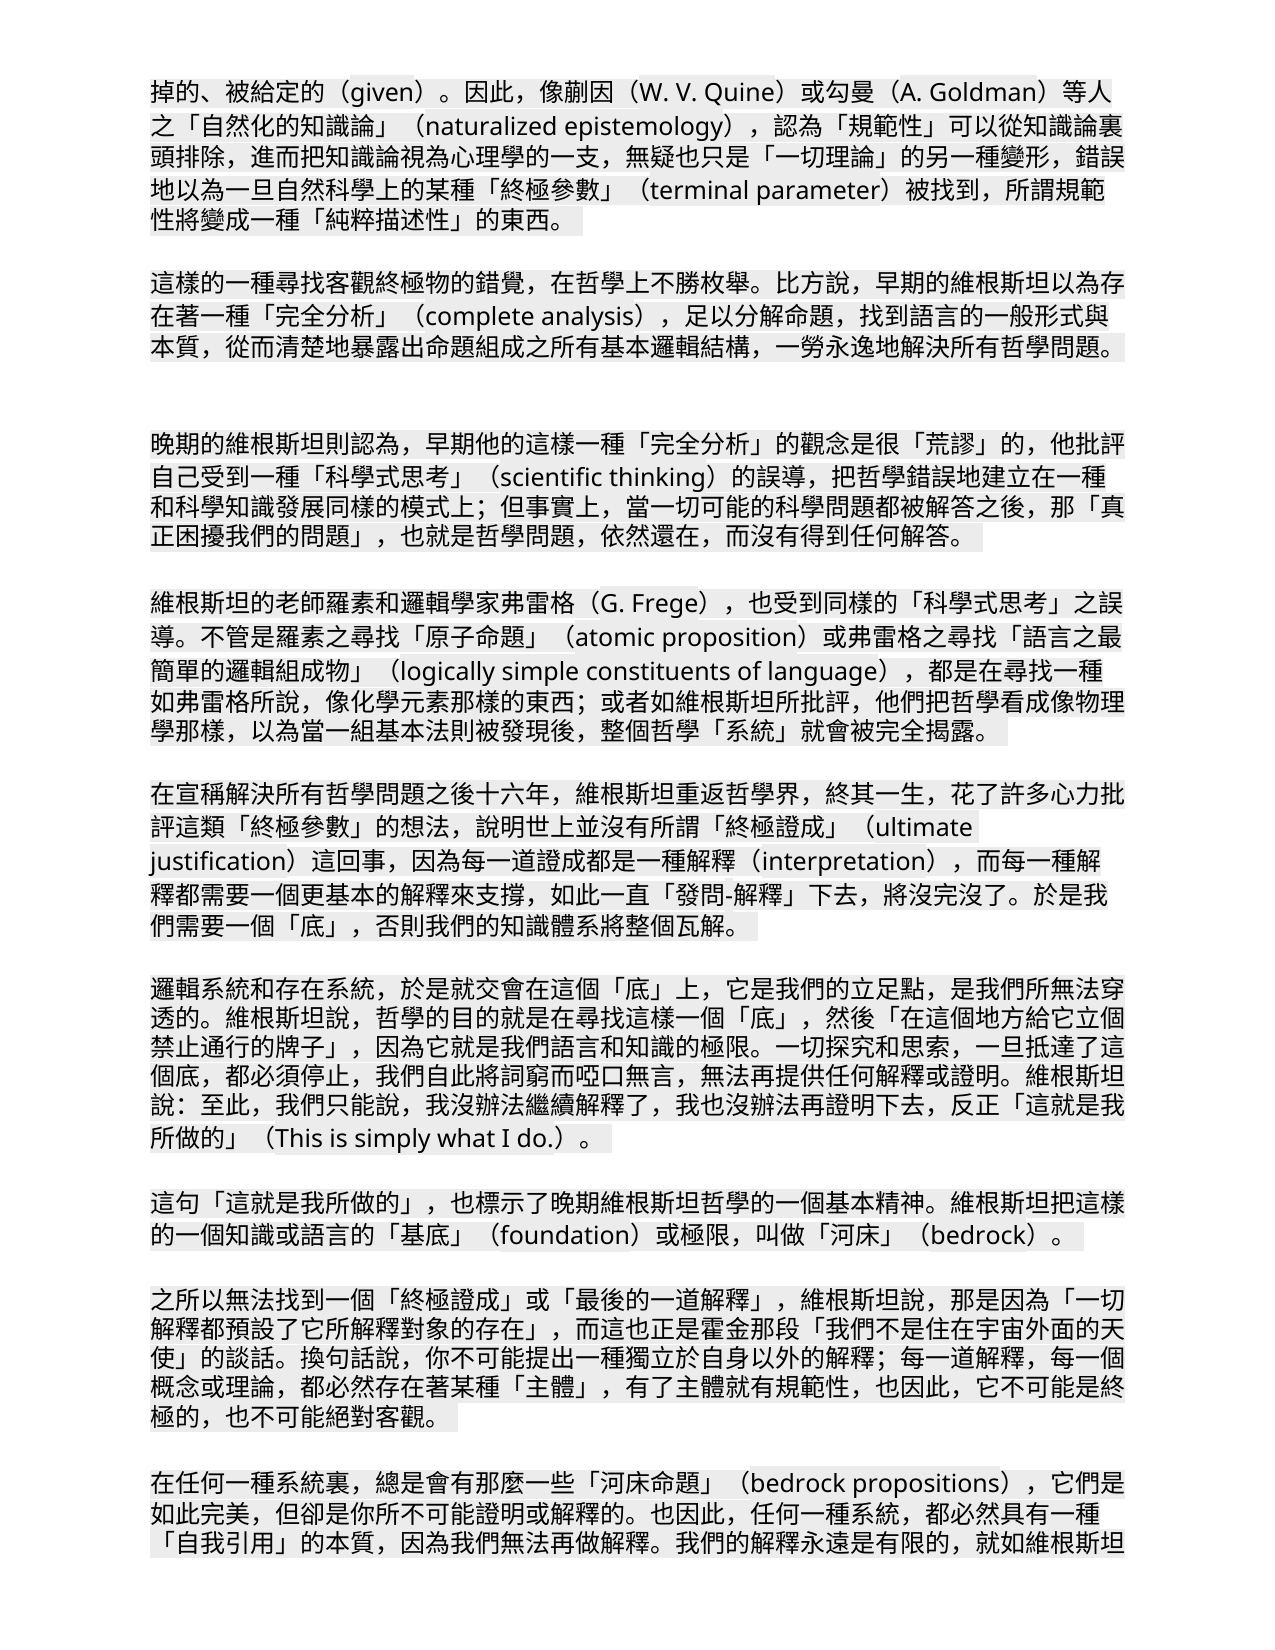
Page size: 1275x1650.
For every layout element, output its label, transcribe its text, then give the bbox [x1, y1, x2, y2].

text 14年前寫的，寫給外行人看的，所以寫得婆婆媽媽。 陳真2018. 03. 16. p.s.: 今天是若雪去世15周年。 =============== 「確定性」的福音 陳真 2004. 3. 9. 近兩年頻頻進出醫院、疑遭妻子家暴的史蒂芬霍金（Stephen Hawking），上個月公開宣佈放棄他曾志在必得的「一切理論」（Theory of Everything）之追尋。在長達約二十年的追尋之後，霍金在一篇題為《歌德爾與物理學之終結》（Godel and the End of Physics）的文章中（http://www.hawking.org.uk/godel-and-the-end-of-physics.html），藉著歌德爾（Kurt Godel） 的「不完全定理」（incompleteness theorems），說明為什麼這樣的一個追尋是不可能的任務。 「不完全定理」是說，不論在什麼樣的形式系統內，如果這個系統是內在一致的，那麼，必然存在一些看起來完美的敘述，卻無法在這系統內被証明或否證。霍金認為，如果存在這麼一些邏輯或數學公設問題是無法被解釋的，那麼，建立在數學模型上的物理學，也應該有這麼一些物理學的問題不是我們所能回答。 霍金說：「我們不是住在宇宙外面的天使；我們和我們的數學模型都只是我們所欲描述的宇宙之一部份。也因此，物理學理論基本上只是『自我引用』（self referencing），就像歌德爾定理所指出的。」 霍金的說明，並無任何新穎之處；他只是覆述了哲學上一些極其尋常的看法。令人不解的是，為什麼遲至今日才放棄這個不可能的任務？或許對於霍金來說，這仍是一番難堪的告白，畢竟，當他在上個世紀八零年代向世人昭告這個「一切理論」的福音時，他是如此信心十足，意氣風發。他說，一旦我們找到這個足以解釋、預測宇宙所有事物的「一切理論」時，「我們將了解上帝的心」；一旦我們了解「上帝的心」，我們也將了解那顆「心」只不過是一個理論，一個簡潔、優美的數學式子。霍金認為，「上帝」因此是多餘的，因為在這理論下，「一切都必然會發生」，根本沒有上帝用武之地。 霍金因此嘲笑哲學家和神學家，說他們的工作只是在「浪費時間」；霍金認為，當「一切理論」被發現後，他們將啞口無言；哲學家將無法再雄辯滔滔，因為世上一切都將被這理論所充份解釋而無選擇餘地，因此也沒有辯駁的必要。沒想到，二十年後，啞口無言的卻是霍金自己，而他之放棄這項不可能的任務所持的理由，卻是他過去所鄙夷的一些來自哲學界的批評。 「一切理論」一開始只是侷限在解釋物理現象上，而不是解釋世上所有事物。霍金曾經承認，這個粒子方程式無法預測人類的行為。但是，在一種「科學主義」（scientism）的心態下，加上成為舉世矚目的物理學明星，霍金的各種相關發言也似乎越來越大膽投俗，語不驚人死不休，「一切理論」也因之越說越誇大，不但可完全解釋人類之行為，甚至可說明人事物之「存在」。 霍金說，人類有關倫理的思考，將成為一種「幻覺」，因為我們乃根據「必然性」（necessity）而行動，而不是根據自由法則；既然無選擇餘地，自然也就沒有所謂正當與否的問題。霍金說，「一切都被決定了，但因為我們還不知道究竟是被什麼所決定，於是我們就採用了一種所謂『自由意志』的說法，以為我們該為自己的行為負責。」 霍金之「一切理論」的科學夢，卻和形上學家黑格爾有關「系統」（system）的想法，似乎不謀而合，兩者都是一種機械化的「絕對概念」，一種「純粹客觀」的描述世界的方式，獨立於所有概念之上。一是科學，一是形上學，但兩者基本上卻都服膺於一種「邏輯的必然性」（logical necessity）。在這種必然性底下，自由意志只是一種錯覺。差別只是在於前者建立在單一方程式上，後者卻是一種近乎玄想的「邏輯-形上系統」，雖說是一種「存在系統」（system of existence），但卻以「邏輯」為起點，而不是以「存在」為起點。 齊克果批評黑格爾的「系統」說法，無異「謀殺了所有倫理學」，因為，對黑格爾來講，「認知」（cognition）和「意志」（volition）不分家；知道善，等於我們一定會行善。「系統」辯證演化之過程，乃依循一種「必然的程序」（necessary process），而沒有「自由抉擇」的餘地。齊克果說，沒有自由，就沒有道德；如果我們根本無從選擇，自然也就沒有所謂善惡。既然一切都已決定，既然一切都「非關人力」（impersonal），於是道德也就失去它應有的意義，「人」當然也失去了地位，剩下的只是一種「絕對的心靈」（Absolute Mind）。 這不但謀殺了所有倫理學，如果真有這麼一個「一切理論」或黑格爾式的「系統」之形成，科學恐怕也會被謀殺了，因為科學將不再是實證的，而只是邏輯的一部份，一切將受到邏輯必然性之約束。於是，所謂科學操作就是：單單憑著理性思維，不必訴諸經驗，我們就能根據此一邏輯必然性，斷然推論出世界的所有特質。 在齊克果看來，構築世界的「系統」應區分出「邏輯系統」（system of logic）和「存在系統」（system of existence）兩種，他認為，「邏輯系統」是有可能被發現、被給予的，但「存在系統」卻不可能找到，因為「存在」不可能成為一種系統，它永遠是「不完全的」。他說，當我們建構一個邏輯系統時，切記不要把那些和「存在」有關的辯證也給整合進去，但黑格爾卻把兩種系統混合在一起。 黑格爾的問題，似乎也正是霍金的問題。有些哲學家這麼說，我們「某種程度」上可以接受「一切理論」的「客觀真實」（objective truth），但「客觀真實」卻不能和「主觀情境」（subjective situation）混為一談。 可是，即便是這樣的溫和說法也仍然還是有問題的，至少是語焉不詳的。事實上，跟「存在系統」一樣，「邏輯系統」也不可能被找到。除了訴諸上述歌德爾「不完全定理」的啟發之外，哲學上也有一些類似「一切理論」的討論。比方說，去年（2003年）甫去世的前劍橋國王學院院長柏納德威廉斯（Bernard Williams）提出一種「絕對概念」（absolute conception）的說法。簡單說，那是一種獨立於所有觀點之外的「純粹概念」，沒有攙雜任何人為的相對概念在裏頭，等於是上帝的眼睛那樣，無想無念，無須思議，毫無一絲偏頗；在這個「上帝眼睛」底下，世界「如其所是」（as it is）而無絲毫扭曲。 哈佛哲學家普特南（H. Putnam）並不認為有這樣的一種絕對概念的存在。他說，世上存在著無數種描述世界的概念，但沒有哪一種稱得上是「絕對的」。他基本的論證是這樣，他說：語意關係是「規範性的」（normative），因此任何詞彙都無法被視為純粹的科學概念架構的一部份；而我們既然要描述世界，就得受制於語意關係的規範性（normativity），既然它含著規範性，就稱不上絕對，它仍然只是一種有限而相對的概念。我們不可能把語言分成兩部份，一部份描述世界「如其所是」，一部份則是一般概念。 也許你會說，這樣的批評似乎只是提出一種宣稱（claim），而不是一種「論證」（argument），但問題就在於，如果絕對概念是無法辯護的，那麼，它當然也無法否證。事實上，柏納德威廉斯並沒有說「絕對概念」是可企及的，他臨終前倒是明確地說：「就算絕對概念是可能的，它也不可能為我們所知。」 不管是「一切理論」或「絕對概念」或黑格爾式的「系統」，統統不可得，就像歌德爾的「不完全定理」所指出，這些乍看「完美」的人造物裏頭，總是會留下一個永遠也不可能彌補的「漏洞」。 要理解這個「漏洞」，可以用維根斯坦的兩個類比來說明： 第一個類比：我們的眼睛就算可以看到一切，但有一個東西卻是這個萬能的眼睛所看不到的，那就是眼睛自己。 你或許會說我們可以照鏡子，但是，這不叫做看到「眼睛」，這只是看到「鏡子裏的眼睛」。 第二個類比是：維根斯坦說，如果我打算寫一本書叫做《我所發現的世界》（The World as I found It），我儘可把世上每一種東西給一一紀錄下來，寫成很厚一本書，但是，在這本「鉅著」裏頭，卻有個東西是我無法寫進去的，那就是「我自己」。 我之所以看不到我，是因為「我」正是「看」的一個「主體」（subject），沒有這個主體，也就沒有所謂「看」。你不可能看到你自己，就好像眼睛無法看到眼睛自己一樣。 換句話說，當我們準備給世界找到一種獨立於所有觀點之上的「絕對概念」時，我們別忘了，我們恰恰也正是「世界」的一部份，這使得這雙觀看世界的「絕對之眼」留下一個盲點，一個永遠不可能彌補的「缺口」，因為我們不可能脫離自身來查看自己，除非我們是上帝。既然有盲點，那它就不可能是絕對的或終極的，它仍然得依賴於某種「觀看的主體」。因此，任何一種對於世界的描述，都仍然只是一種相對的「觀點」，而不是一種絕對的概念，因為我們不可能不依賴於一種「主體的存在」而能產生概念。 換個方式來說，任何一個「系統」之必然留下一個無可填補的漏洞，而這個漏洞乃是「規範性」這東西所造成。不管科學怎麼發達，不管我們找到什麼樣的「純粹客觀」理論，它都不可能真正純粹，因為我們不可能去除規範性。規範性是連帶著「觀看的主體」而來；我們既然要觀看，就不可能以一種「不觀看」的方式來觀看；就好像普特南之批評「絕對概念」時，他說，「這樣的概念，涉及一種矛盾的企圖：我們企圖以一種不描述的方式來描述世界。」既然要描述，就必須涉及一種觀點，而不可能超越在所有觀點之上，不可能以一種全觀而毫不偏頗的「上帝眼睛」觀看世界。 於是我們似乎可以這麼說，夾帶規範性的存在系統和邏輯系統並非兩個獨立系統，而是在某一種「基底」上發生連結；如果「存在系統」不可能完全，那麼，「邏輯系統」也不可能完全。我們不得不承認規範性的存在，否則我們將無法理解歌德爾定理中所指出的那些存在既定系統中卻無法證明的真理。 康德說得對，「沒有一種對於世界的概念不是以某種方式被概念化」；這個「某種方式」，類似連結在維根斯坦所謂「生命形式」（form of life）上的規範性。這個規範性是脫不掉的、被給定的（given）。因此，像蒯因（W. V. Quine）或勾曼（A. Goldman）等人之「自然化的知識論」（naturalized epistemology），認為「規範性」可以從知識論裏頭排除，進而把知識論視為心理學的一支，無疑也只是「一切理論」的另一種變形，錯誤地以為一旦自然科學上的某種「終極參數」（terminal parameter）被找到，所謂規範性將變成一種「純粹描述性」的東西。 這樣的一種尋找客觀終極物的錯覺，在哲學上不勝枚舉。比方說，早期的維根斯坦以為存在著一種「完全分析」（complete analysis），足以分解命題，找到語言的一般形式與本質，從而清楚地暴露出命題組成之所有基本邏輯結構，一勞永逸地解決所有哲學問題。 晚期的維根斯坦則認為，早期他的這樣一種「完全分析」的觀念是很「荒謬」的，他批評自己受到一種「科學式思考」（scientific thinking）的誤導，把哲學錯誤地建立在一種和科學知識發展同樣的模式上；但事實上，當一切可能的科學問題都被解答之後，那「真正困擾我們的問題」，也就是哲學問題，依然還在，而沒有得到任何解答。 維根斯坦的老師羅素和邏輯學家弗雷格（G. Frege），也受到同樣的「科學式思考」之誤導。不管是羅素之尋找「原子命題」（atomic proposition）或弗雷格之尋找「語言之最簡單的邏輯組成物」（logically simple constituents of language），都是在尋找一種如弗雷格所說，像化學元素那樣的東西；或者如維根斯坦所批評，他們把哲學看成像物理學那樣，以為當一組基本法則被發現後，整個哲學「系統」就會被完全揭露。 在宣稱解決所有哲學問題之後十六年，維根斯坦重返哲學界，終其一生，花了許多心力批評這類「終極參數」的想法，說明世上並沒有所謂「終極證成」（ultimate justification）這回事，因為每一道證成都是一種解釋（interpretation），而每一種解釋都需要一個更基本的解釋來支撐，如此一直「發問-解釋」下去，將沒完沒了。於是我們需要一個「底」，否則我們的知識體系將整個瓦解。 邏輯系統和存在系統，於是就交會在這個「底」上，它是我們的立足點，是我們所無法穿透的。維根斯坦說，哲學的目的就是在尋找這樣一個「底」，然後「在這個地方給它立個禁止通行的牌子」，因為它就是我們語言和知識的極限。一切探究和思索，一旦抵達了這個底，都必須停止，我們自此將詞窮而啞口無言，無法再提供任何解釋或證明。維根斯坦說：至此，我們只能說，我沒辦法繼續解釋了，我也沒辦法再證明下去，反正「這就是我所做的」（This is simply what I do.）。 這句「這就是我所做的」，也標示了晚期維根斯坦哲學的一個基本精神。維根斯坦把這樣的一個知識或語言的「基底」（foundation）或極限，叫做「河床」（bedrock）。 之所以無法找到一個「終極證成」或「最後的一道解釋」，維根斯坦說，那是因為「一切解釋都預設了它所解釋對象的存在」，而這也正是霍金那段「我們不是住在宇宙外面的天使」的談話。換句話說，你不可能提出一種獨立於自身以外的解釋；每一道解釋，每一個概念或理論，都必然存在著某種「主體」，有了主體就有規範性，也因此，它不可能是終極的，也不可能絕對客觀。 在任何一種系統裏，總是會有那麼一些「河床命題」（bedrock propositions），它們是如此完美，但卻是你所不可能證明或解釋的。也因此，任何一種系統，都必然具有一種「自我引用」的本質，因為我們無法再做解釋。我們的解釋永遠是有限的，就如維根斯坦所說，「永遠懸在半空中」。 「自我引用」就是自說自話。你不得不自說自話，因為任何完美的系統，由於規範性的緣故，都必然得留下一個永遠不可能填補的漏洞與缺口，於是你只好自說自話，你只好「接受」那些無法證明的東西，把它們直接視為一種真理。 「自我引用」的必然宿命，帶來了懷疑主義。為了解決懷疑，哲學上於是有了所謂「基底主義」（foundationalism）的說法，以避免沒完沒了的質疑和發問；如果沒有這個基底，我們的知識這所大廈，將不堪一擊。為了拯救大廈倒塌的危機，笛卡兒的作法是給這幢知識大廈建造一個無可置疑、絕不會有錯的「地基」。也就是說，挑出一組基本的公設或命題，認定它們是絕對無誤的，於是你不要再要求證明了，它們是不需要證明就能成立的一些真理。 謨爾（G. E. Moore）的「普通常識知識論」（common sense epistemology），則是訴諸普通常識。和笛卡兒一樣，謨爾也是在一種知識論的（epistemological）的架構下來解決這個問題。在一次有名的演說中，謨爾舉起自己的左手說，「我知道這是我的左手」，然後又舉起右手說，「這是我的右手」。他另外還舉了一些「普通常識」的例子，比方說，「我知道地球存在」、「我知道地球早在我出生時就已經存在」、「我知道除了我之外，還有其他人」等等。 維根斯坦對此說法相當不滿，晚年最後一些寫作，死後集結成一本書叫做《論確定性》（On Certainty），主要就是在批評謨爾的「普通常識知識論」。維根斯坦的批評，難以三言兩語道盡，但是，他的「確定性」觀念和謨爾的「普通常識知識論」或笛卡爾的「地基說」之根本差別就在於維根斯坦提出一種「非知識論的」（non-epistemological）的看法。 簡單說，問題就出在「我知道」（I know）這句話上。維根斯坦認為，對於我們無法懷疑的東西，我們也無法說「我知道」，因為「我知道」意味著宣稱說他知道的人有可能是錯的，但他其實根本沒有藉以判斷對錯的任何依據標準（criteria）。 同樣都是反對懷疑主義，但是，維根斯坦的策略並不是像笛卡兒那樣，建構一套「無可置疑的地基」來回應懷疑主義者對於永無止盡的「證成」之要求，也不是像謨爾那樣，企圖藉著宣稱「我知道」來鞏固地基的真理性。維根斯坦的作法是，指出這個永無止盡的證成之惡性循環，根本不存在。也就是說，你根本不應該在無法發問的地方提出問題。維根斯坦說，我並不是要解決（solve）你的問題，而是要「融化」（dissolve）你的問題，因為這些問題根本不存在。 維根斯坦和謨爾之間的差異是相當巨大的，當謨爾仍企圖回應懷疑主義者的質疑時，維根斯坦卻斷然跳脫知識論的架構，在這個知識系統的基底上，立下一個「禁止通行的牌子」。他認為，這是一個「知道」派不上用場的地方。在這個知識的邊界點上，我們沒辦法說「我知道」，而只能說「我相信」。我沒有理由說「我知道這是我的手」，我只能說「我相信」。 換句話說，維根斯坦並不是把知識系統必然有的缺口或是不完全定理所指出的那些無法證明的命題，當成一種有待填補的缺陷，而是當成一種福音，一種「確定性」的福音。這時候，不是「認知」（cognition）而是一種完美的「信心」（faith）該派上用場。 霍金說得沒錯，「我們不是住在宇宙外面的天使」，我們不可能從宇宙外面觀看宇宙，而這也是為什麼維根斯坦要我們對「倫理」保持沉默的原因。維根斯坦對倫理的定義，帶有極其明顯的絕對性，他說，「倫理就是從世界的外面來看世界，把它看成一個有限的整體。」我們既非天使，亦非上帝，當然不可能用這樣的一種「眼光」看世界，於是只好保持沉默；因為那樣的一種絕對概念是不可能做到的，倫理的世界因此既不可說，也不可認知，它在我們的語言和思想之外。 而所謂保持沉默就是，對於那些無法說「我知道」或「我不知道」的範疇，我們應斷然放棄思索，讓信心起作用，不要再用知識論的架構來看待那不可能訴諸理性思索的系統邊界，否則我們永遠得面對那個令人不安的「漏洞」，進而對萬事萬物原本完美的「存在」感到疑惑和焦慮。 羅素早年曾打算出版一本知識論的著作，出版前交給當時仍是他的學生維根斯坦過目。維根斯坦對該書提出嚴苛的批評，羅素對此感到很挫折，他說，他聽不懂維根斯坦在批評什麼，但他卻又相信維根斯坦「一定是對的」，「他一定是看到一些我看不到的東西。」羅素還提到維根斯坦的一句批評，他說，維根斯坦批評他的知識論著作，傷害了「確定性的福音」。 維根斯坦對自己所寫的一切，幾乎都很不滿意，唯獨對他生前最後一本筆記，也就是《論確定性》，感到滿意。但是，很顯然，早在此之前三十幾年，在他對羅素之知識論的「憤怒」批評中，就已經有了「確定性」的想法。也因此，那些認為早晚期維根斯坦思想變化很大的人，似乎應該重新考慮其所謂差異是否真如一般論者所說的那般巨大。 為什麼說確定性是一種福音呢？讓我們再回到歌德爾的不完全定理，他論證指出，在任何一個內在一致的系統裏，總是存在著一些命題，我們沒辦法證明它，但我們卻相信它是真的。很多人指出，正是這樣的一種能力，使我們高於「人工智慧」（Artificial Intelligence）一等，從而恢復人類的「自信」。這個看似微不足道的能力，似乎構成了人和機器之間一個不可跨越的根本差異，因為再怎麼精良的電腦，都必須透過一種運算能力來獲知資訊真假，但我們卻能憑著一種與生俱來的能力，判斷那些無法證明的真理為真。這個「漏洞」難得了人工智慧，卻一點也難不倒我們。 三年前（2001年），霍金接受德國一本雜誌訪問時，高呼人類應該儘速進行基因改造，產生一種智力大幅增進的新人類，要不然，人類將會被突飛猛進的人工智慧給超越。霍金說，到那時候，很可能出現人工智慧統治人類的悲慘局面。 聽說霍金很愛看科幻電影，不知道是不是因為電影看太多，以致於有此憂慮。記得有一回，我們去劍橋藝術電影院（Arts Picturehouse）看星際大戰，居然也看到他笑嘻嘻地自己推著輪椅，買票進場。我想他一定也看過雷德利史考特（Ridely Scott）導演的《銀翼殺手》，因為該片就是描述他所憂慮的未來情節。 不過，霍金似乎不必太過憂慮人工智慧將超越人腦，因為我們擁有一種對「確定性」的完美信心，憑著這樣一種不必經過運算就能判斷真假的天生智慧，「人工智慧」想超越我們，恐怕也只是電影情節罷了。 沒有錯，我們不是住在宇宙外面的天使，但我們仍想抵抗地心引力，脫離地面，來到外太空。維根斯坦說，哲學之好壞，必須從它能帶我們離地面多遠來判斷。維根斯坦式的哲學雖然指出了「禁止通行」標誌的位置，可當我們閉上嘴巴，停止思索時，信心仍將帶著我們起飛，飛過界限，來到宇宙的外面，而那裏就是霍金的「一切理論」所欲找到的「上帝的家」。問題是，唯有拋開所有理論，捨棄一切思維，不再訴諸語言時，我們或許才找得到那個神祕所在。 [150, 75, 1125, 1558]
